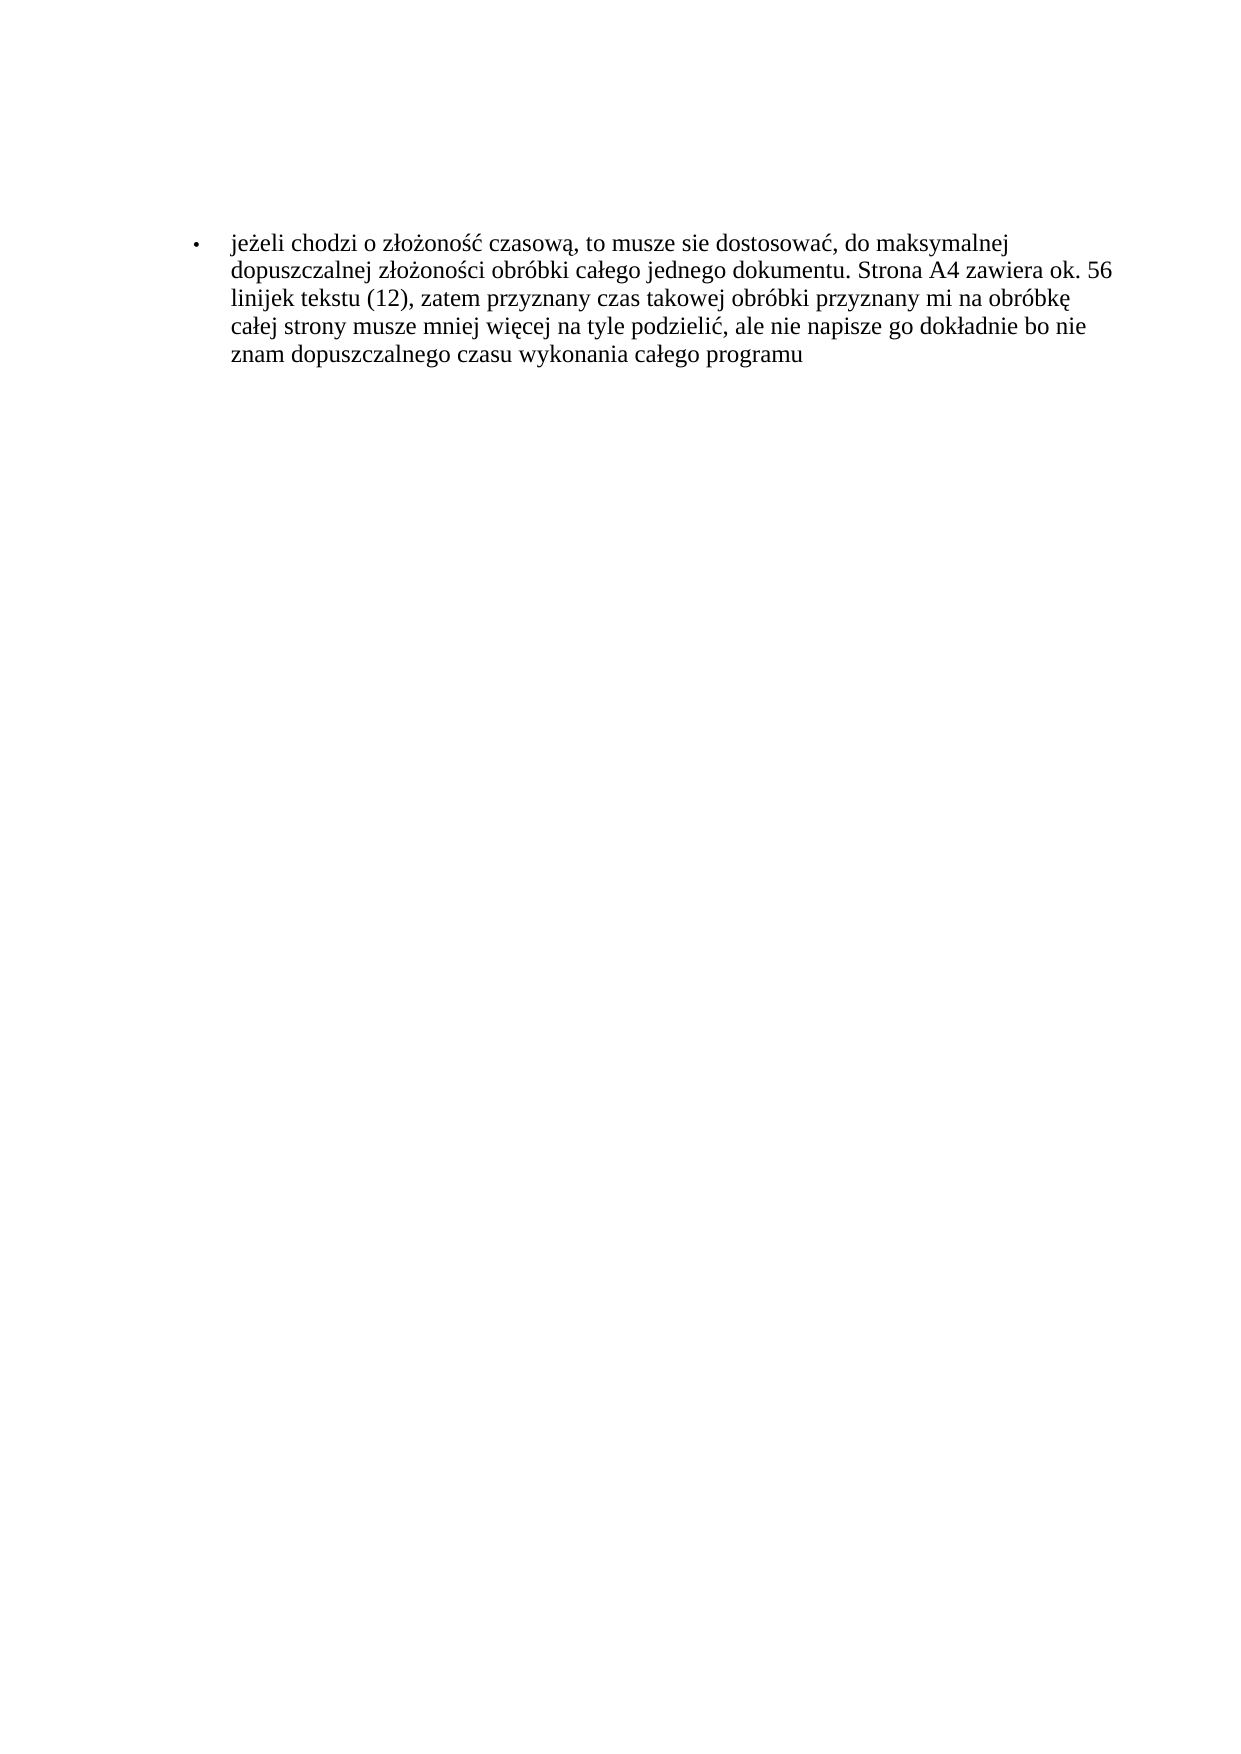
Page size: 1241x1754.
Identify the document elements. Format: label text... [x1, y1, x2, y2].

list jeżeli chodzi o złożoność czasową, to musze sie dostosować, do maksymalnej dopuszczalnej złożoności obróbki całego jednego dokumentu. Strona A4 zawiera ok. 56 linijek tekstu (12), zatem przyznany czas takowej obróbki przyznany mi na obróbkę całej strony musze mniej więcej na tyle podzielić, ale nie napisze go dokładnie bo nie znam dopuszczalnego czasu wykonania całego programu [193, 229, 1122, 367]
